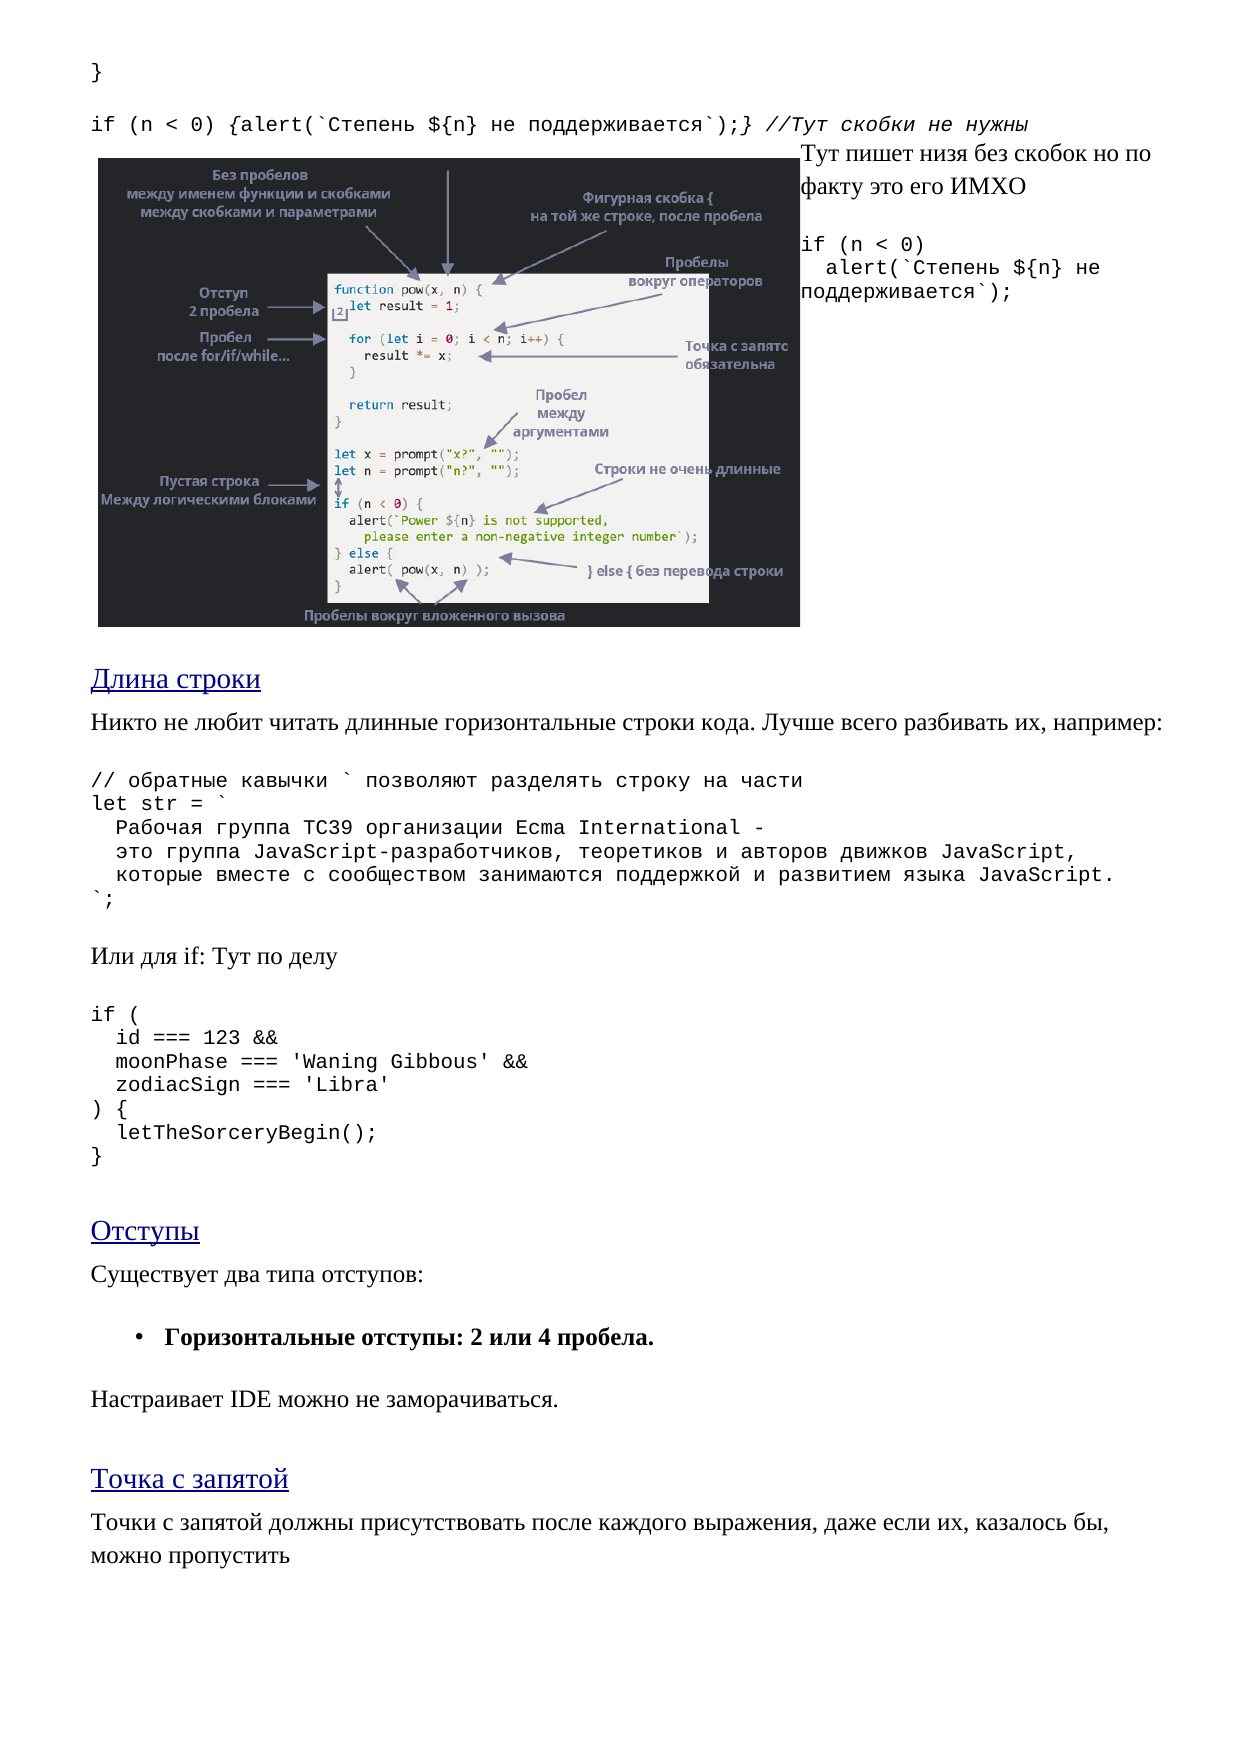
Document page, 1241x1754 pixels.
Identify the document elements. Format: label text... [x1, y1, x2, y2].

text // обратные кавычки ` позволяют разделять строку на части [90, 770, 1187, 793]
text Существует два типа отступов: [90, 1259, 1187, 1288]
text if (n < 0) [801, 234, 1187, 257]
text } [90, 61, 1187, 85]
list Горизонтальные отступы: 2 или 4 пробела. [135, 1322, 1187, 1350]
text ) { [90, 1098, 1187, 1122]
text if ( [90, 1003, 1187, 1027]
text `; [90, 888, 1187, 912]
text Настраивает IDE можно не заморачиваться. [90, 1384, 1187, 1413]
text moonPhase === 'Waning Gibbous' && [90, 1051, 1187, 1074]
text Или для if: Тут по делу [90, 941, 1187, 970]
picture [98, 158, 801, 627]
text if (n < 0) {alert(`Степень ${n} не поддерживается`);} //Тут скобки не нужны [90, 114, 1187, 138]
text это группа JavaScript-разработчиков, теоретиков и авторов движков JavaScript, [90, 841, 1187, 864]
text let str = ` [90, 793, 1187, 817]
text zodiacSign === 'Libra' [90, 1074, 1187, 1098]
text Рабочая группа TC39 организации Ecma International - [90, 817, 1187, 841]
subtitle Отступы [90, 1213, 1187, 1247]
text которые вместе с сообществом занимаются поддержкой и развитием языка JavaScript. [90, 864, 1187, 888]
text Точки с запятой должны присутствовать после каждого выражения, даже если их, казалось бы, можно пропустить [90, 1507, 1187, 1569]
subtitle Длина строки [90, 661, 1187, 695]
text id === 123 && [90, 1027, 1187, 1051]
text alert(`Степень ${n} не поддерживается`); [801, 257, 1187, 304]
text Тут пишет низя без скобок но по факту это его ИМХО [90, 138, 1187, 200]
subtitle Точка с запятой [90, 1461, 1187, 1495]
text letTheSorceryBegin(); [90, 1122, 1187, 1145]
text } [90, 1145, 1187, 1169]
text Никто не любит читать длинные горизонтальные строки кода. Лучше всего разбивать их, например: [90, 707, 1187, 736]
